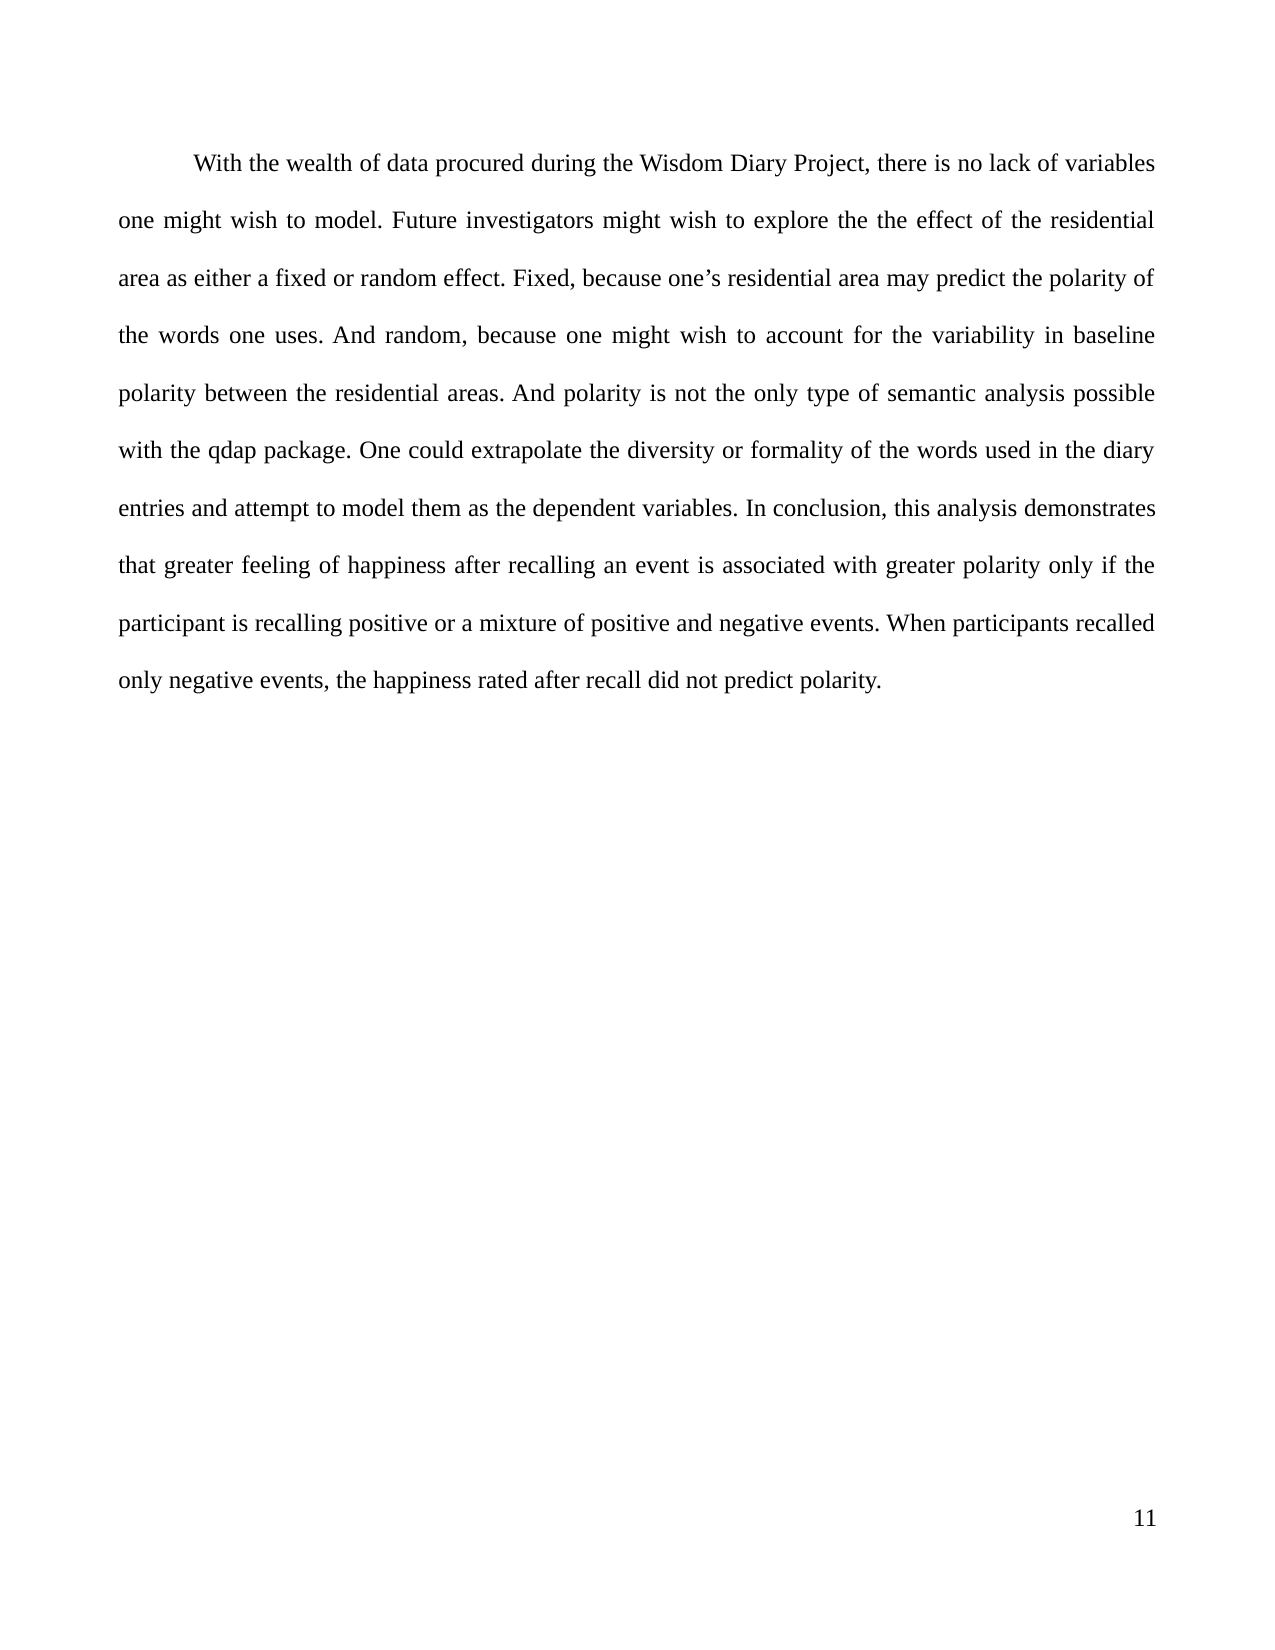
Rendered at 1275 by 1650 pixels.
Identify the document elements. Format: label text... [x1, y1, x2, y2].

text With the wealth of data procured during the Wisdom Diary Project, there is no lack of variables one might wish to model. Future investigators might wish to explore the the effect of the residential area as either a fixed or random effect. Fixed, because one’s residential area may predict the polarity of the words one uses. And random, because one might wish to account for the variability in baseline polarity between the residential areas. And polarity is not the only type of semantic analysis possible with the qdap package. One could extrapolate the diversity or formality of the words used in the diary entries and attempt to model them as the dependent variables. In conclusion, this analysis demonstrates that greater feeling of happiness after recalling an event is associated with greater polarity only if the participant is recalling positive or a mixture of positive and negative events. When participants recalled only negative events, the happiness rated after recall did not predict polarity. [118, 148, 1157, 694]
